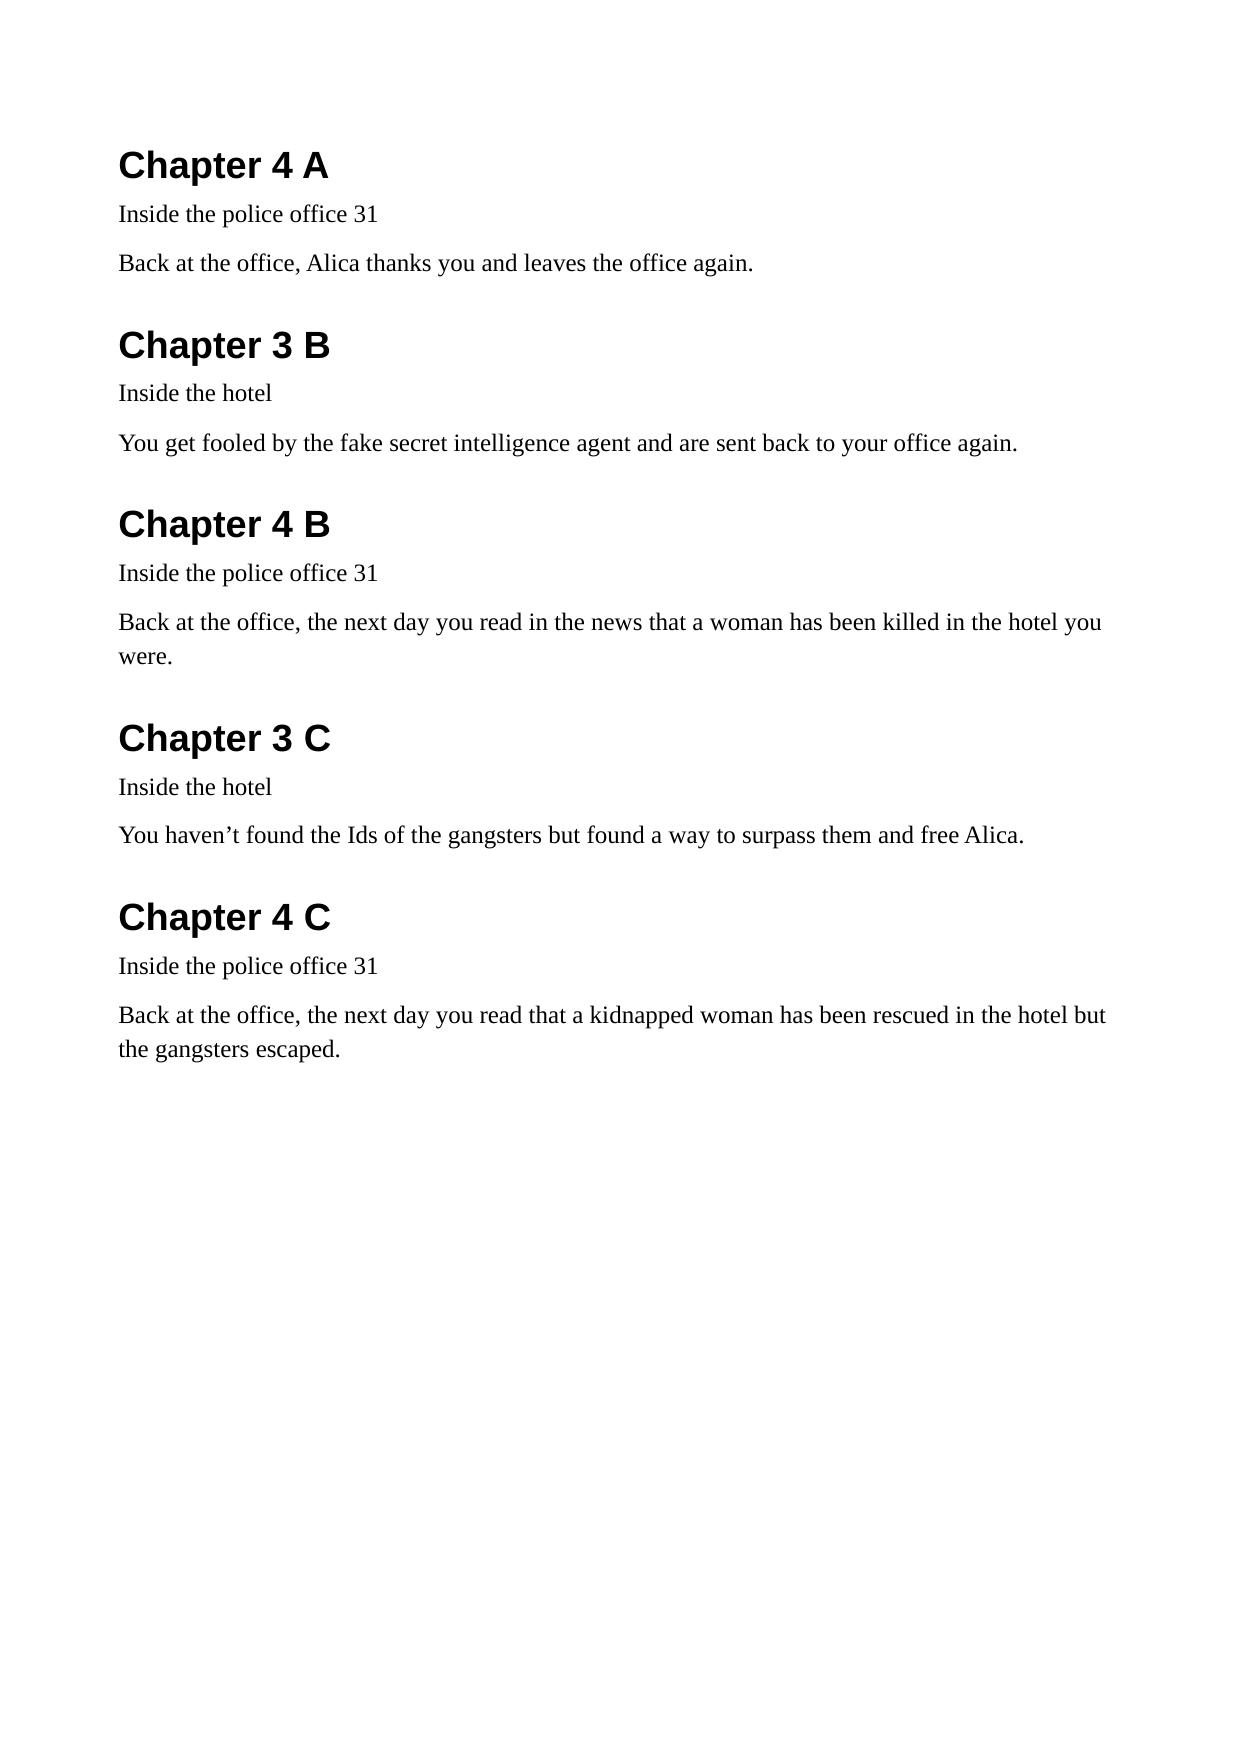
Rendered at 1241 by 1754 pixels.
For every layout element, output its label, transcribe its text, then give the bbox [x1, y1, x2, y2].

subtitle Chapter 3 C [118, 715, 1122, 759]
text Inside the hotel [118, 378, 1122, 407]
subtitle Chapter 4 C [118, 895, 1122, 938]
text You haven’t found the Ids of the gangsters but found a way to surpass them and free Alica. [118, 821, 1122, 849]
text Inside the police office 31 [118, 199, 1122, 228]
text Inside the police office 31 [118, 951, 1122, 979]
text Back at the office, the next day you read that a kidnapped woman has been rescued in the hotel but the gangsters escaped. [118, 1000, 1122, 1063]
subtitle Chapter 4 A [118, 143, 1122, 187]
text You get fooled by the fake secret intelligence agent and are sent back to your office again. [118, 428, 1122, 456]
text Back at the office, Alica thanks you and leaves the office again. [118, 248, 1122, 277]
subtitle Chapter 4 B [118, 502, 1122, 545]
text Back at the office, the next day you read in the news that a woman has been killed in the hotel you were. [118, 607, 1122, 670]
subtitle Chapter 3 B [118, 322, 1122, 366]
text Inside the hotel [118, 772, 1122, 800]
text Inside the police office 31 [118, 558, 1122, 587]
